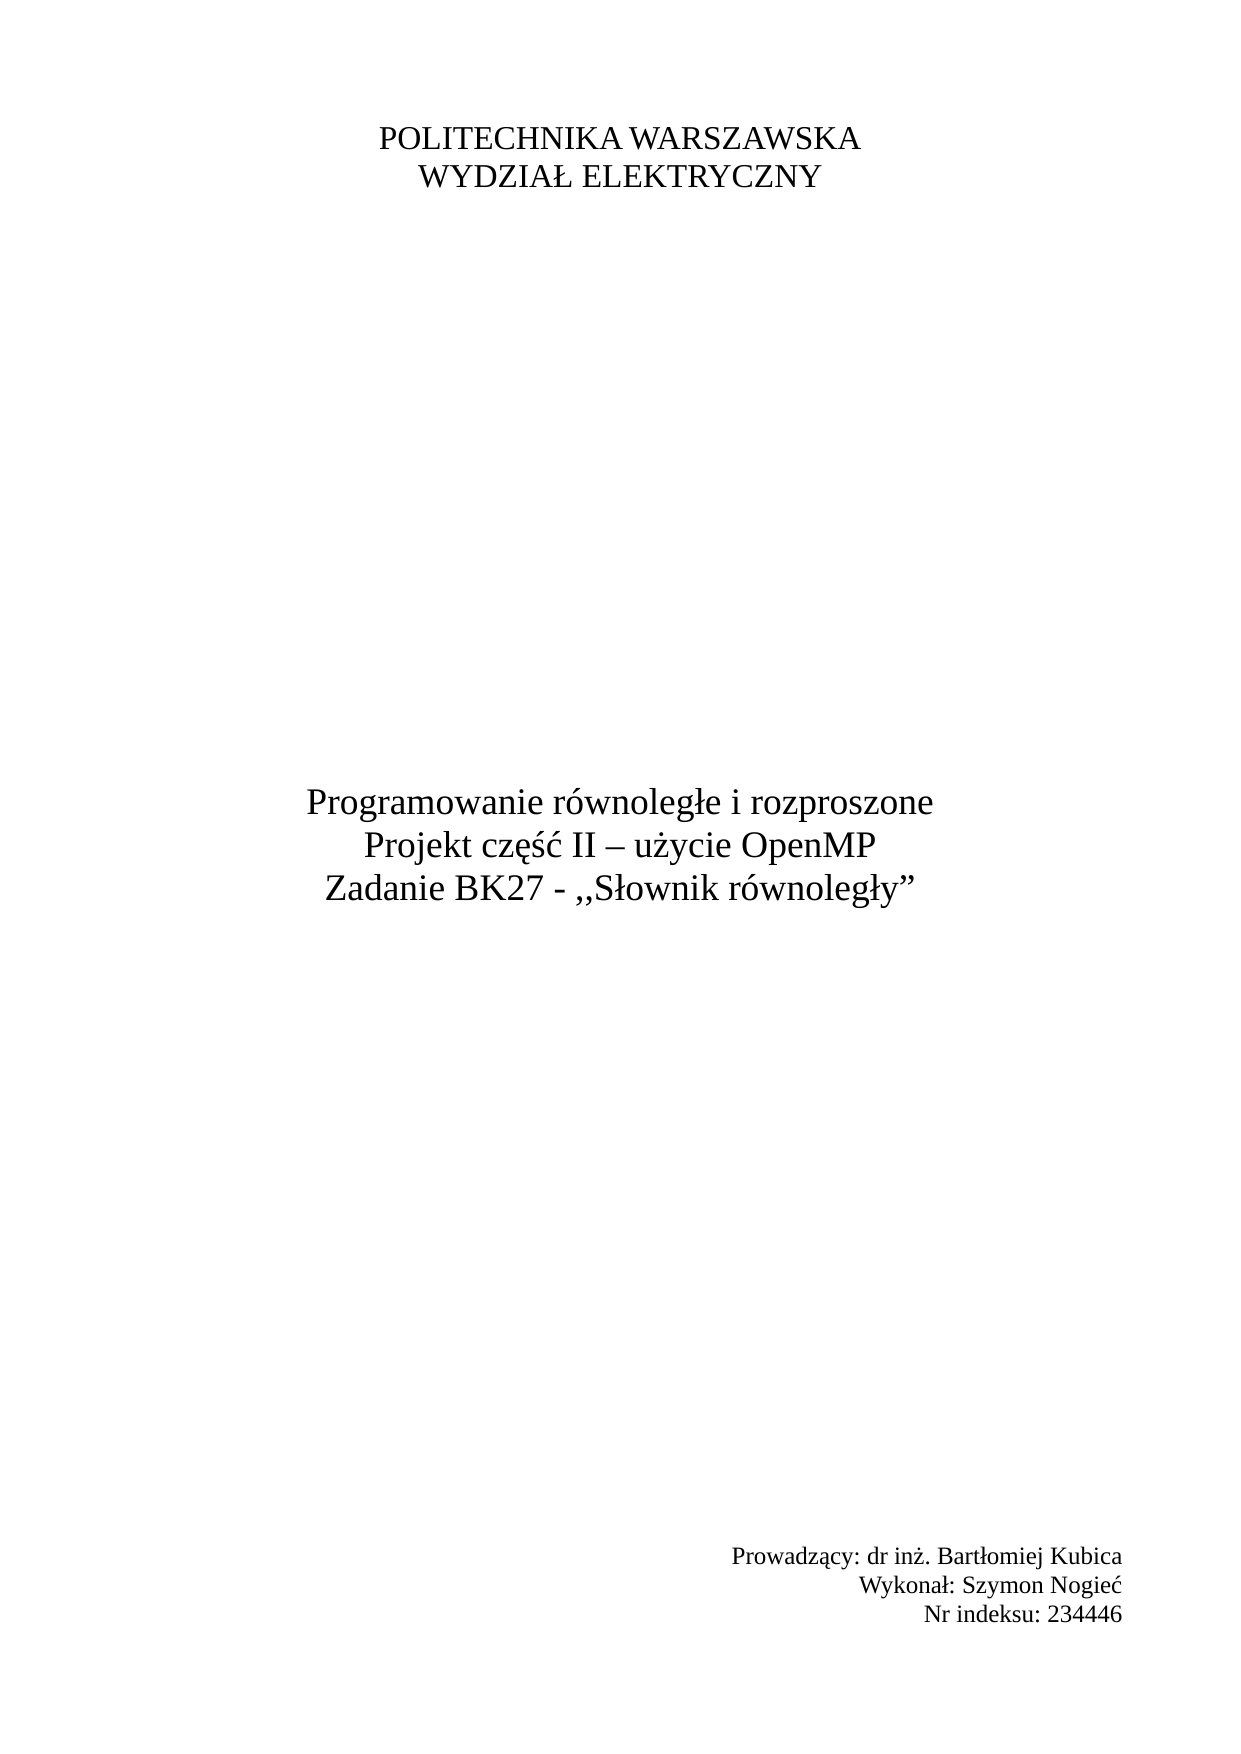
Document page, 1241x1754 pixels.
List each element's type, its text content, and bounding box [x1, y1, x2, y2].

text Nr indeksu: 234446 [118, 1599, 1122, 1627]
text WYDZIAŁ ELEKTRYCZNY [118, 156, 1122, 195]
text Wykonał: Szymon Nogieć [118, 1570, 1122, 1599]
text POLITECHNIKA WARSZAWSKA [118, 118, 1122, 156]
text Prowadzący: dr inż. Bartłomiej Kubica [118, 1541, 1122, 1570]
text Programowanie równoległe i rozproszone [118, 779, 1122, 822]
text Projekt część II – użycie OpenMP [118, 822, 1122, 866]
text Zadanie BK27 - ,,Słownik równoległy” [118, 866, 1122, 909]
